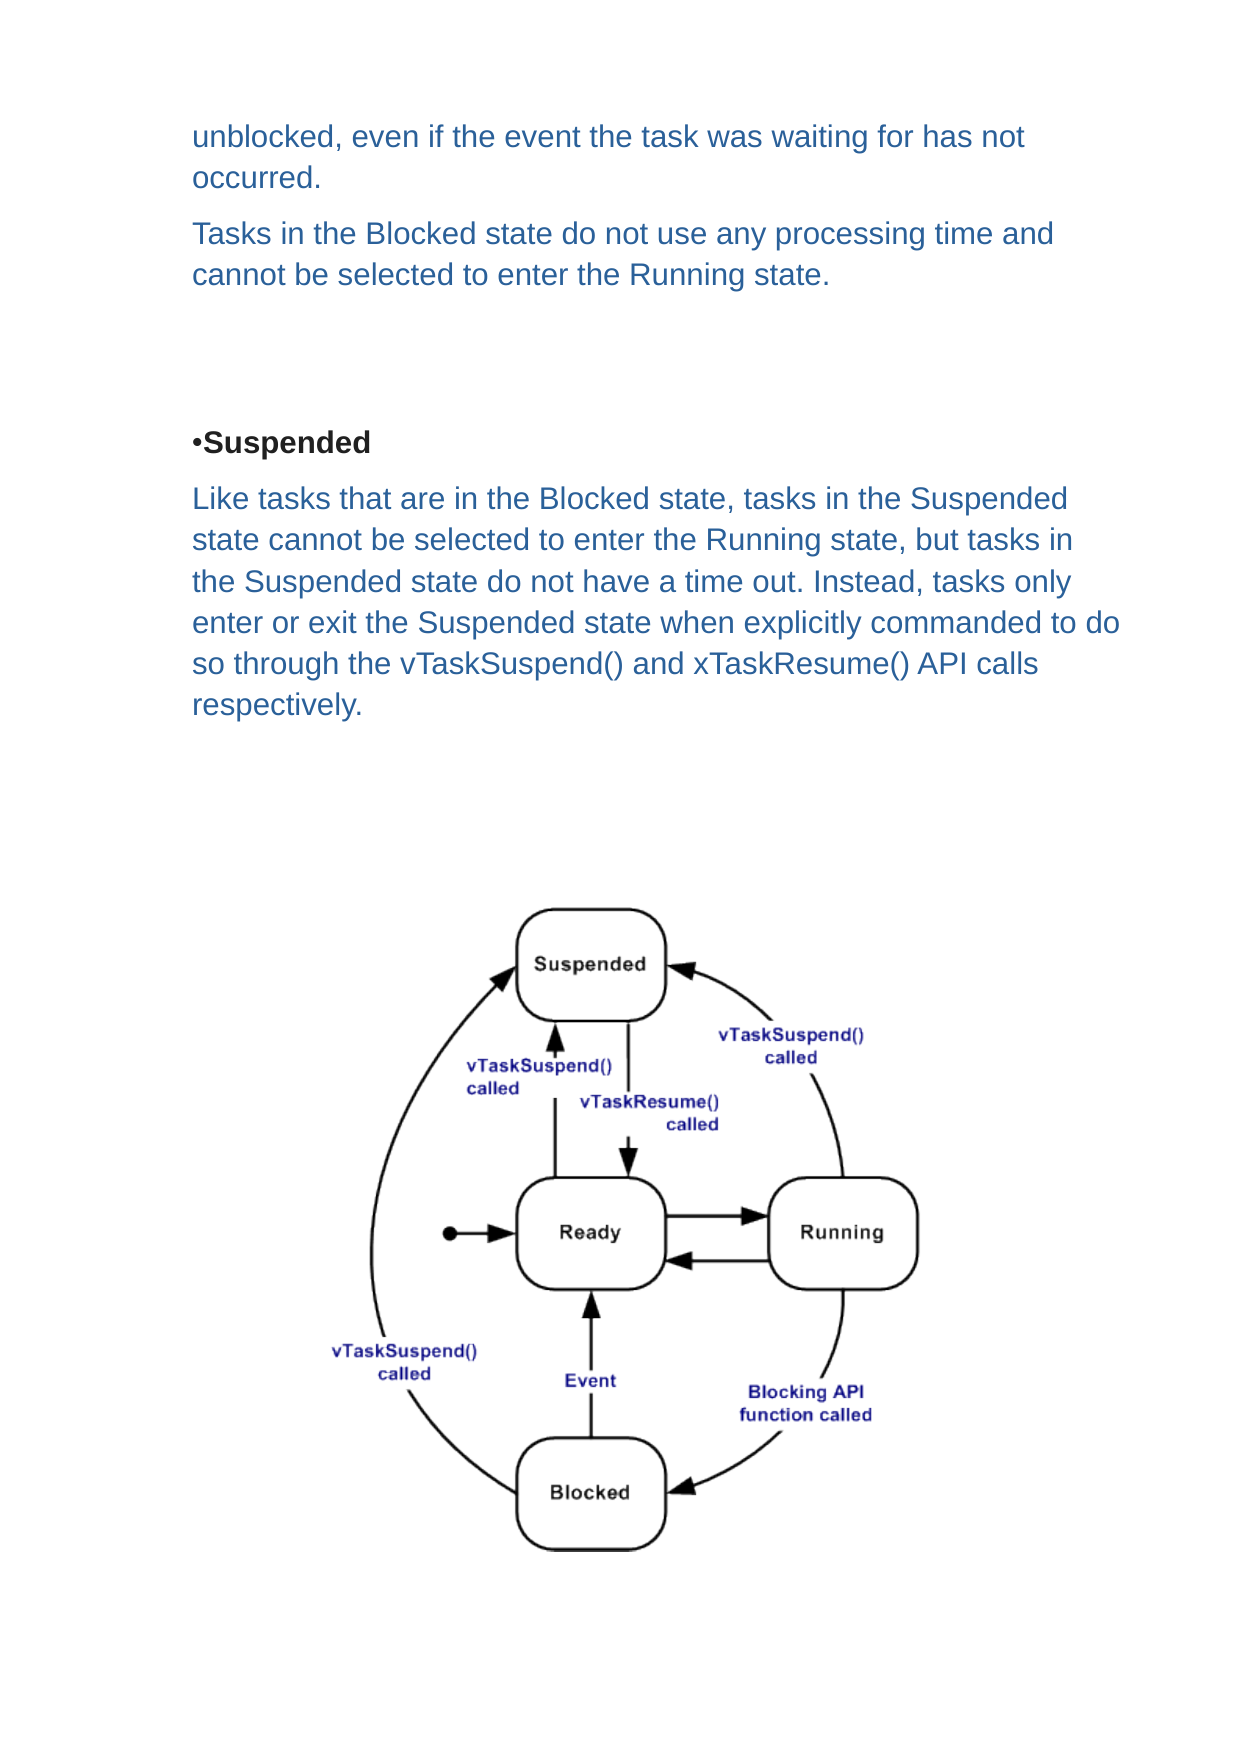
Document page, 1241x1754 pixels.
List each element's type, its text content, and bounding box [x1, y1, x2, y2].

list unblocked, even if the event the task was waiting for has not occurred. [118, 118, 1122, 195]
list Like tasks that are in the Blocked state, tasks in the Suspended state cannot be selected to enter the Running state, but tasks in the Suspended state do not have a time out. Instead, tasks only enter or exit the Suspended state when explicitly commanded to do so through the vTaskSuspend() and xTaskResume() API calls respectively. [118, 480, 1122, 722]
list Tasks in the Blocked state do not use any processing time and cannot be selected to enter the Running state. [118, 215, 1122, 292]
list Suspended [118, 424, 1122, 460]
picture [315, 907, 925, 1552]
